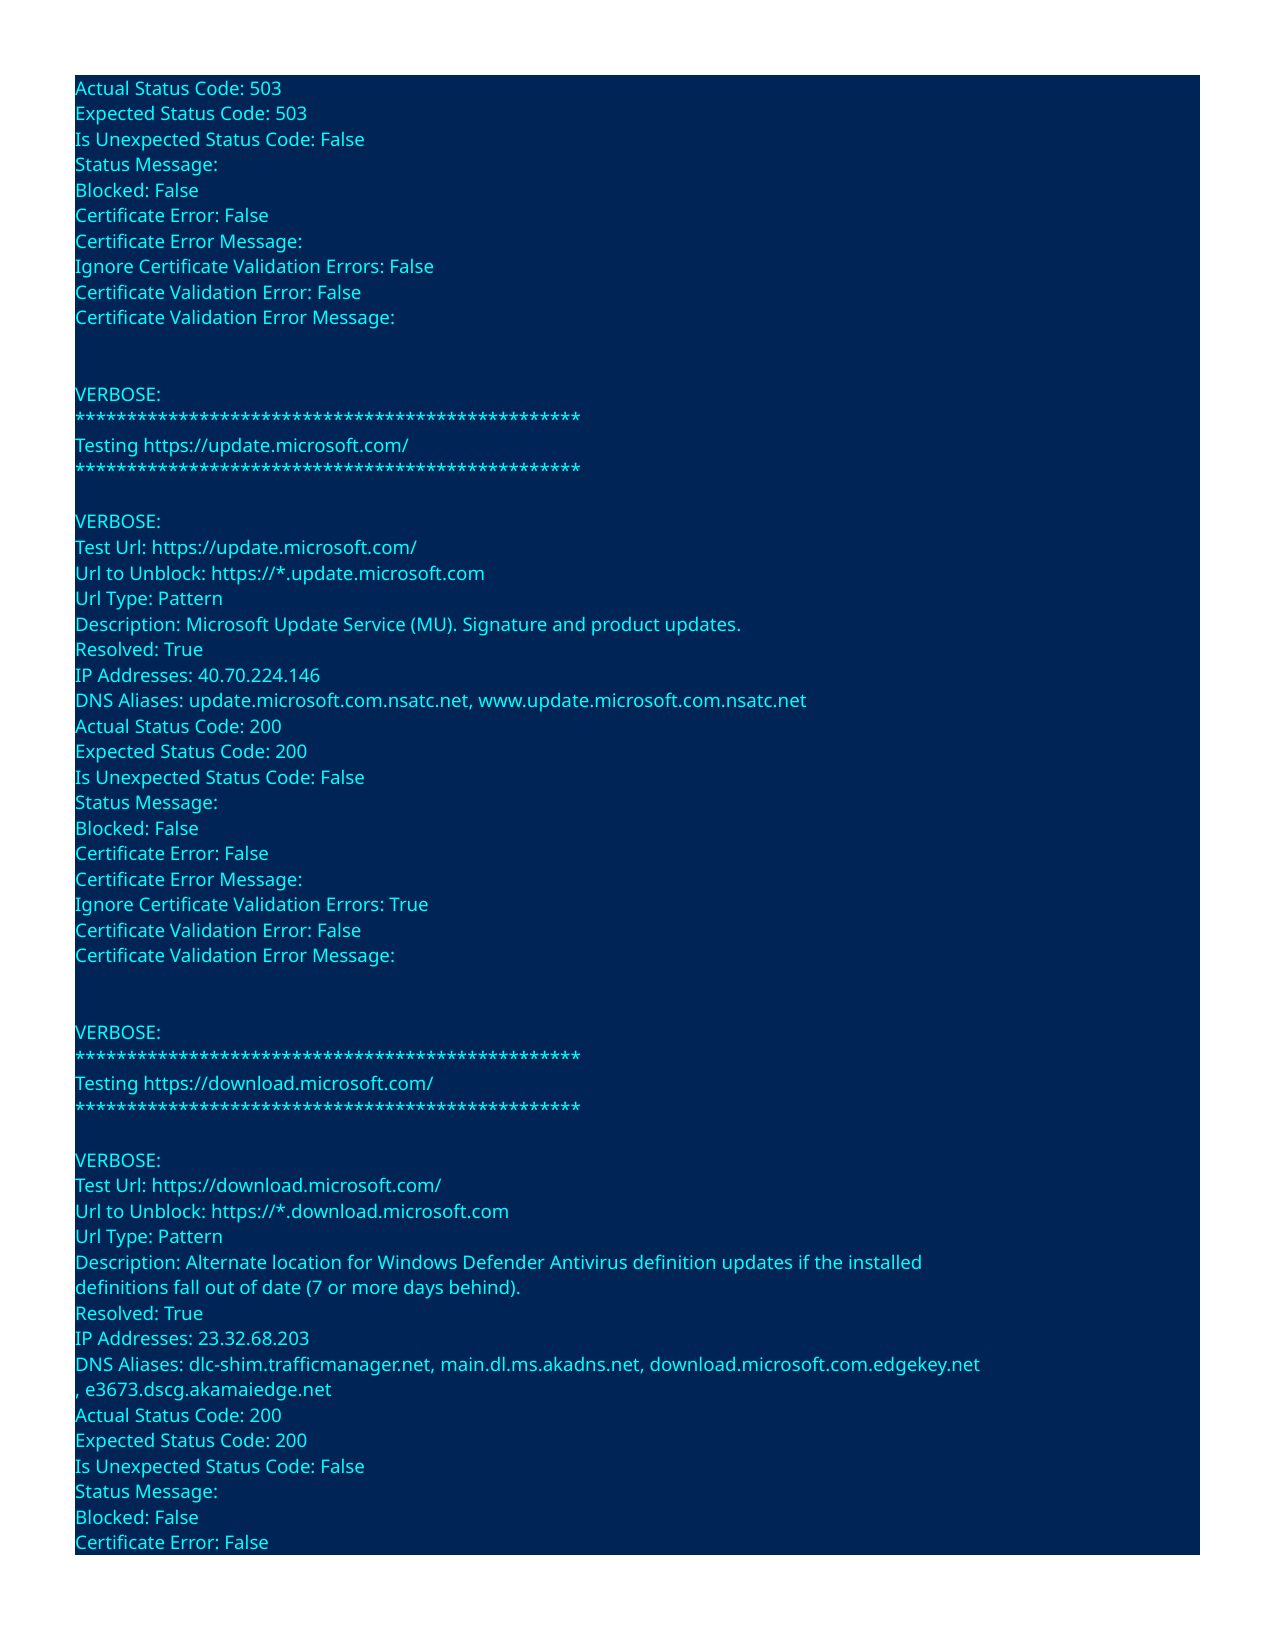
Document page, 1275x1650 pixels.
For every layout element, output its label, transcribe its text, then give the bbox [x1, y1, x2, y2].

text Actual Status Code: 503 [75, 75, 1200, 101]
text VERBOSE: [75, 1147, 1200, 1172]
text Is Unexpected Status Code: False [75, 764, 1200, 789]
text Expected Status Code: 503 [75, 101, 1200, 126]
text Resolved: True [75, 636, 1200, 662]
text definitions fall out of date (7 or more days behind). [75, 1274, 1200, 1300]
text Blocked: False [75, 1504, 1200, 1530]
text ************************************************* [75, 1096, 1200, 1121]
text Url to Unblock: https://*.update.microsoft.com [75, 560, 1200, 585]
text Expected Status Code: 200 [75, 1428, 1200, 1453]
text ************************************************* [75, 1045, 1200, 1070]
text Is Unexpected Status Code: False [75, 1453, 1200, 1479]
text Actual Status Code: 200 [75, 1402, 1200, 1428]
text DNS Aliases: dlc-shim.trafficmanager.net, main.dl.ms.akadns.net, download.microsoft.com.edgekey.net [75, 1351, 1200, 1377]
text IP Addresses: 23.32.68.203 [75, 1326, 1200, 1351]
text Certificate Error Message: [75, 866, 1200, 892]
text Certificate Error: False [75, 203, 1200, 228]
text ************************************************* [75, 407, 1200, 432]
text Url Type: Pattern [75, 585, 1200, 611]
text ************************************************* [75, 458, 1200, 483]
text Blocked: False [75, 177, 1200, 203]
text Testing https://download.microsoft.com/ [75, 1070, 1200, 1096]
text Status Message: [75, 1479, 1200, 1504]
text Certificate Error: False [75, 1530, 1200, 1555]
text IP Addresses: 40.70.224.146 [75, 662, 1200, 687]
text Ignore Certificate Validation Errors: True [75, 892, 1200, 917]
text Description: Alternate location for Windows Defender Antivirus definition updates if the installed [75, 1249, 1200, 1274]
text Status Message: [75, 152, 1200, 177]
text Url Type: Pattern [75, 1223, 1200, 1249]
text Certificate Validation Error: False [75, 279, 1200, 305]
text Description: Microsoft Update Service (MU). Signature and product updates. [75, 611, 1200, 636]
text Certificate Error Message: [75, 228, 1200, 254]
text Testing https://update.microsoft.com/ [75, 432, 1200, 458]
text Test Url: https://download.microsoft.com/ [75, 1172, 1200, 1198]
text Certificate Validation Error: False [75, 917, 1200, 943]
text Test Url: https://update.microsoft.com/ [75, 534, 1200, 560]
text VERBOSE: [75, 1019, 1200, 1045]
text Status Message: [75, 789, 1200, 815]
text , e3673.dscg.akamaiedge.net [75, 1377, 1200, 1402]
text Certificate Validation Error Message: [75, 305, 1200, 330]
text VERBOSE: [75, 381, 1200, 407]
text Blocked: False [75, 815, 1200, 841]
text Actual Status Code: 200 [75, 713, 1200, 738]
text Resolved: True [75, 1300, 1200, 1326]
text Is Unexpected Status Code: False [75, 126, 1200, 152]
text Certificate Error: False [75, 841, 1200, 866]
text DNS Aliases: update.microsoft.com.nsatc.net, www.update.microsoft.com.nsatc.net [75, 687, 1200, 713]
text VERBOSE: [75, 509, 1200, 534]
text Certificate Validation Error Message: [75, 943, 1200, 968]
text Url to Unblock: https://*.download.microsoft.com [75, 1198, 1200, 1223]
text Ignore Certificate Validation Errors: False [75, 254, 1200, 279]
text Expected Status Code: 200 [75, 738, 1200, 764]
